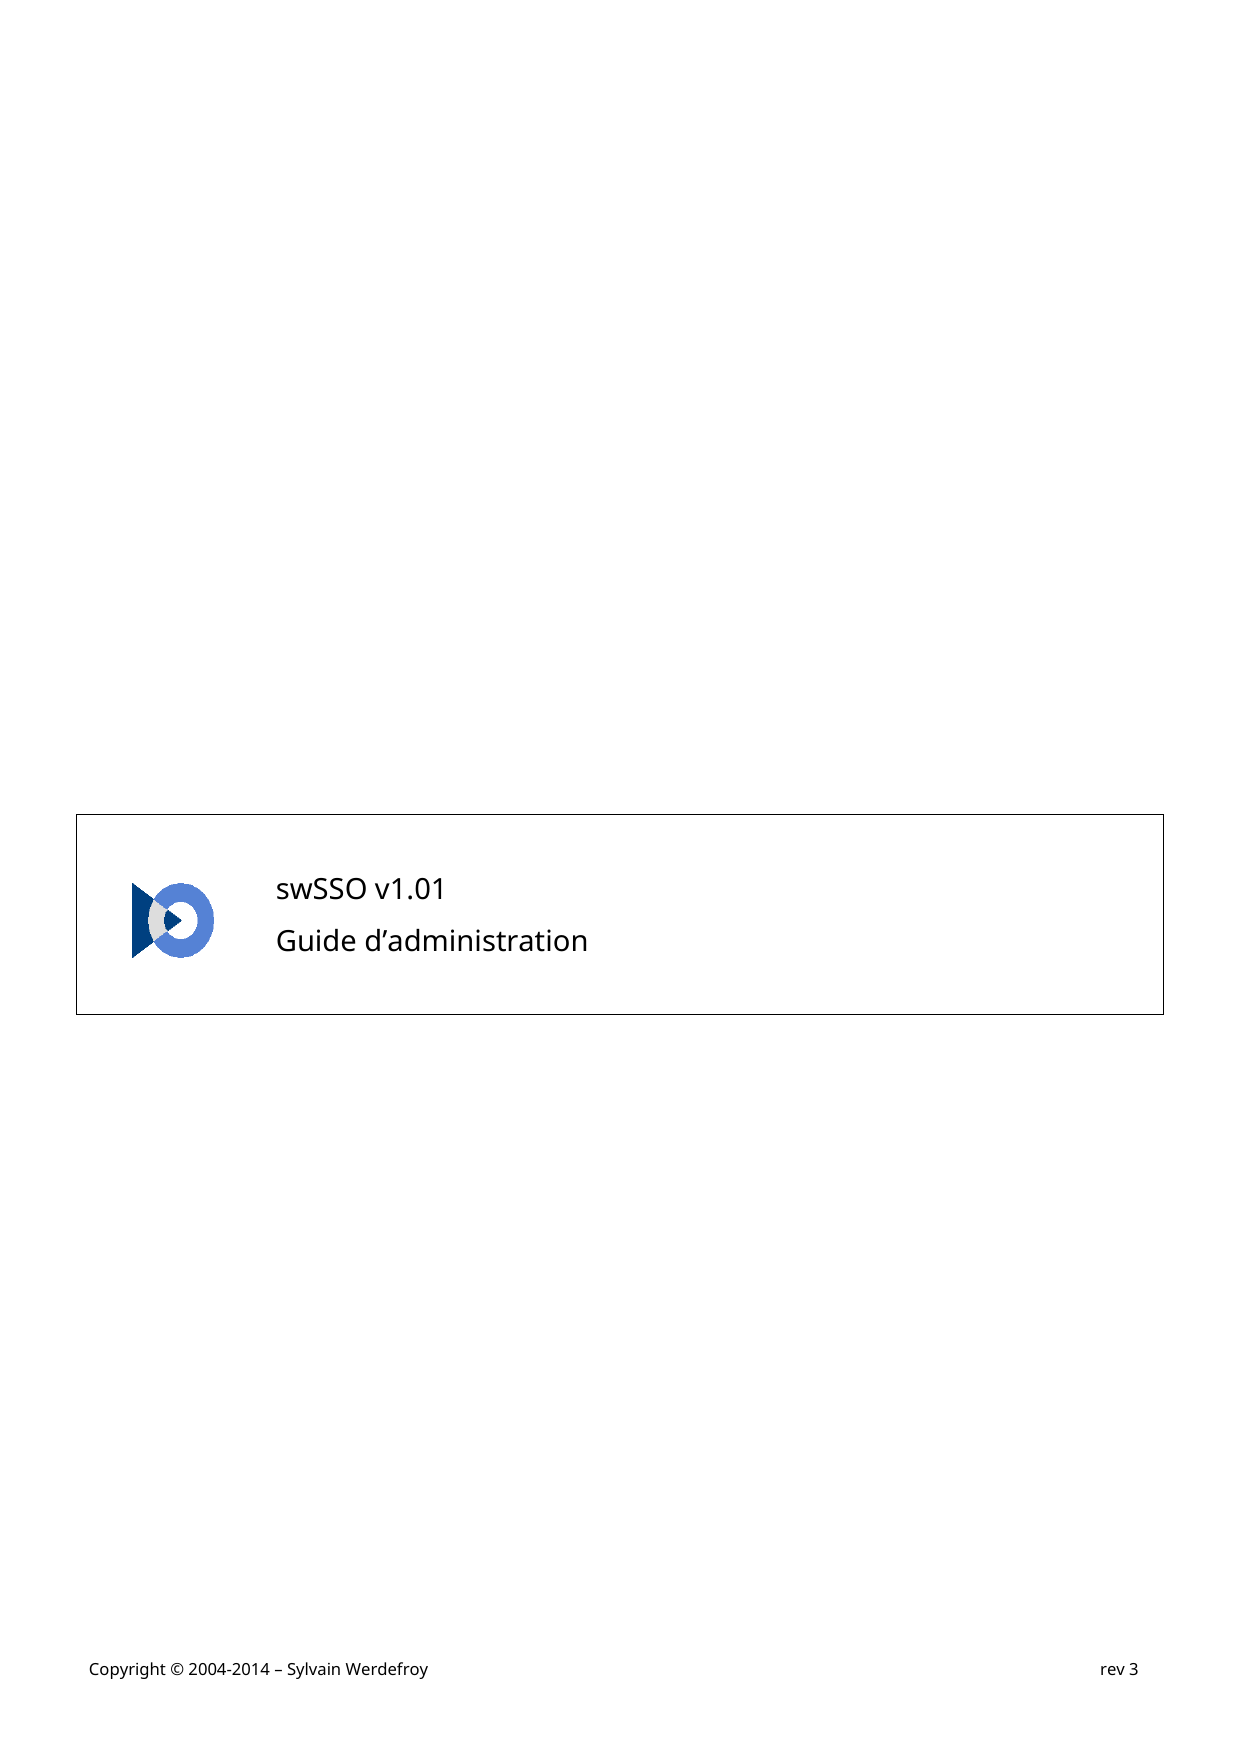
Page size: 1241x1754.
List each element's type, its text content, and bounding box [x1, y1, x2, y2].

picture [123, 873, 222, 968]
table_header [77, 815, 260, 1014]
table_header [988, 815, 1163, 1014]
table_header swSSO v1.01 Guide d’administration [260, 815, 988, 1014]
